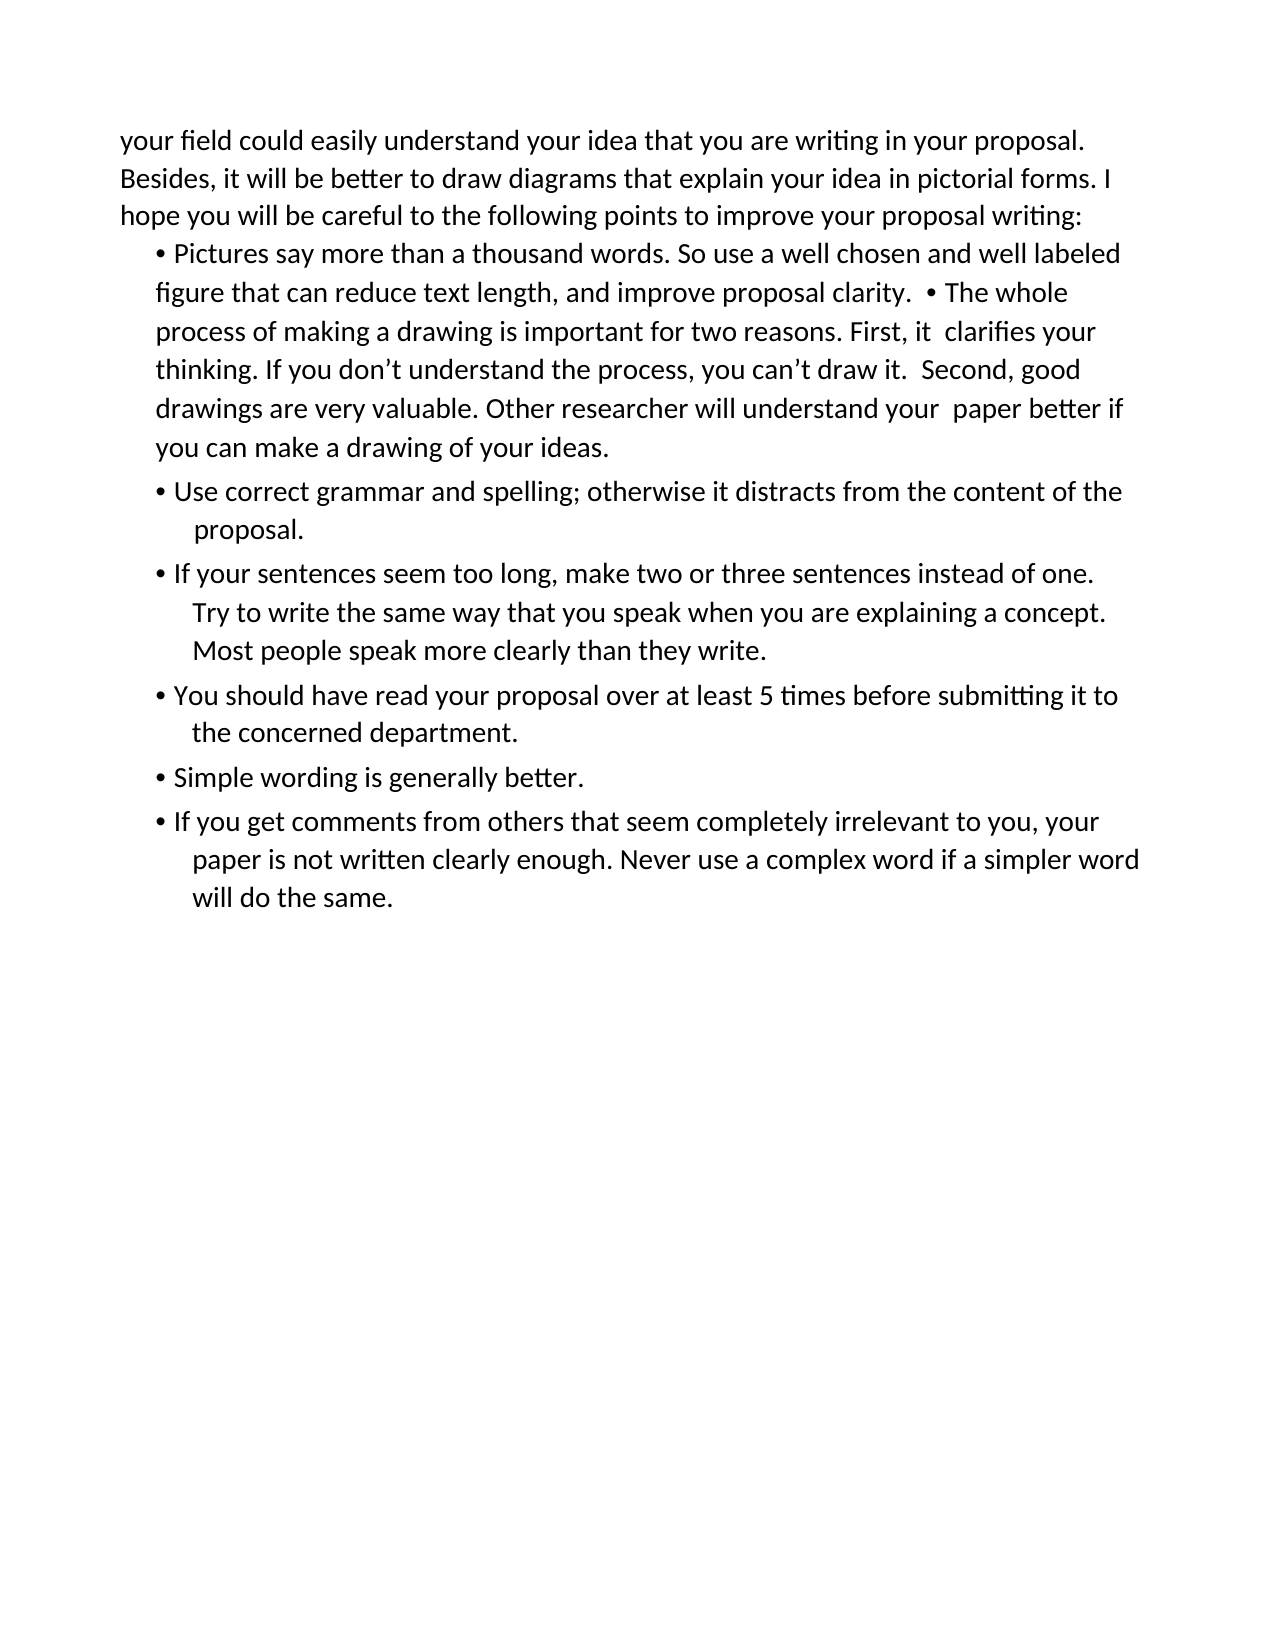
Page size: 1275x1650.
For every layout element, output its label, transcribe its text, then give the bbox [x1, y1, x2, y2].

text • If you get comments from others that seem completely irrelevant to you, your paper is not written clearly enough. Never use a complex word if a simpler word will do the same. [155, 803, 1148, 914]
text • If your sentences seem too long, make two or three sentences instead of one. Try to write the same way that you speak when you are explaining a concept. Most people speak more clearly than they write. [155, 555, 1120, 668]
text • Pictures say more than a thousand words. So use a well chosen and well labeled figure that can reduce text length, and improve proposal clarity. • The whole process of making a drawing is important for two reasons. First, it clarifies your thinking. If you don’t understand the process, you can’t draw it. Second, good drawings are very valuable. Other researcher will understand your paper better if you can make a drawing of your ideas. [155, 235, 1149, 464]
text • Use correct grammar and spelling; otherwise it distracts from the content of the proposal. [155, 473, 1147, 547]
text your field could easily understand your idea that you are writing in your proposal. Besides, it will be better to draw diagrams that explain your idea in pictorial forms. I hope you will be careful to the following points to improve your proposal writing: [119, 122, 1126, 233]
text • Simple wording is generally better. [155, 759, 1163, 795]
text • You should have read your proposal over at least 5 times before submitting it to the concerned department. [155, 677, 1144, 750]
